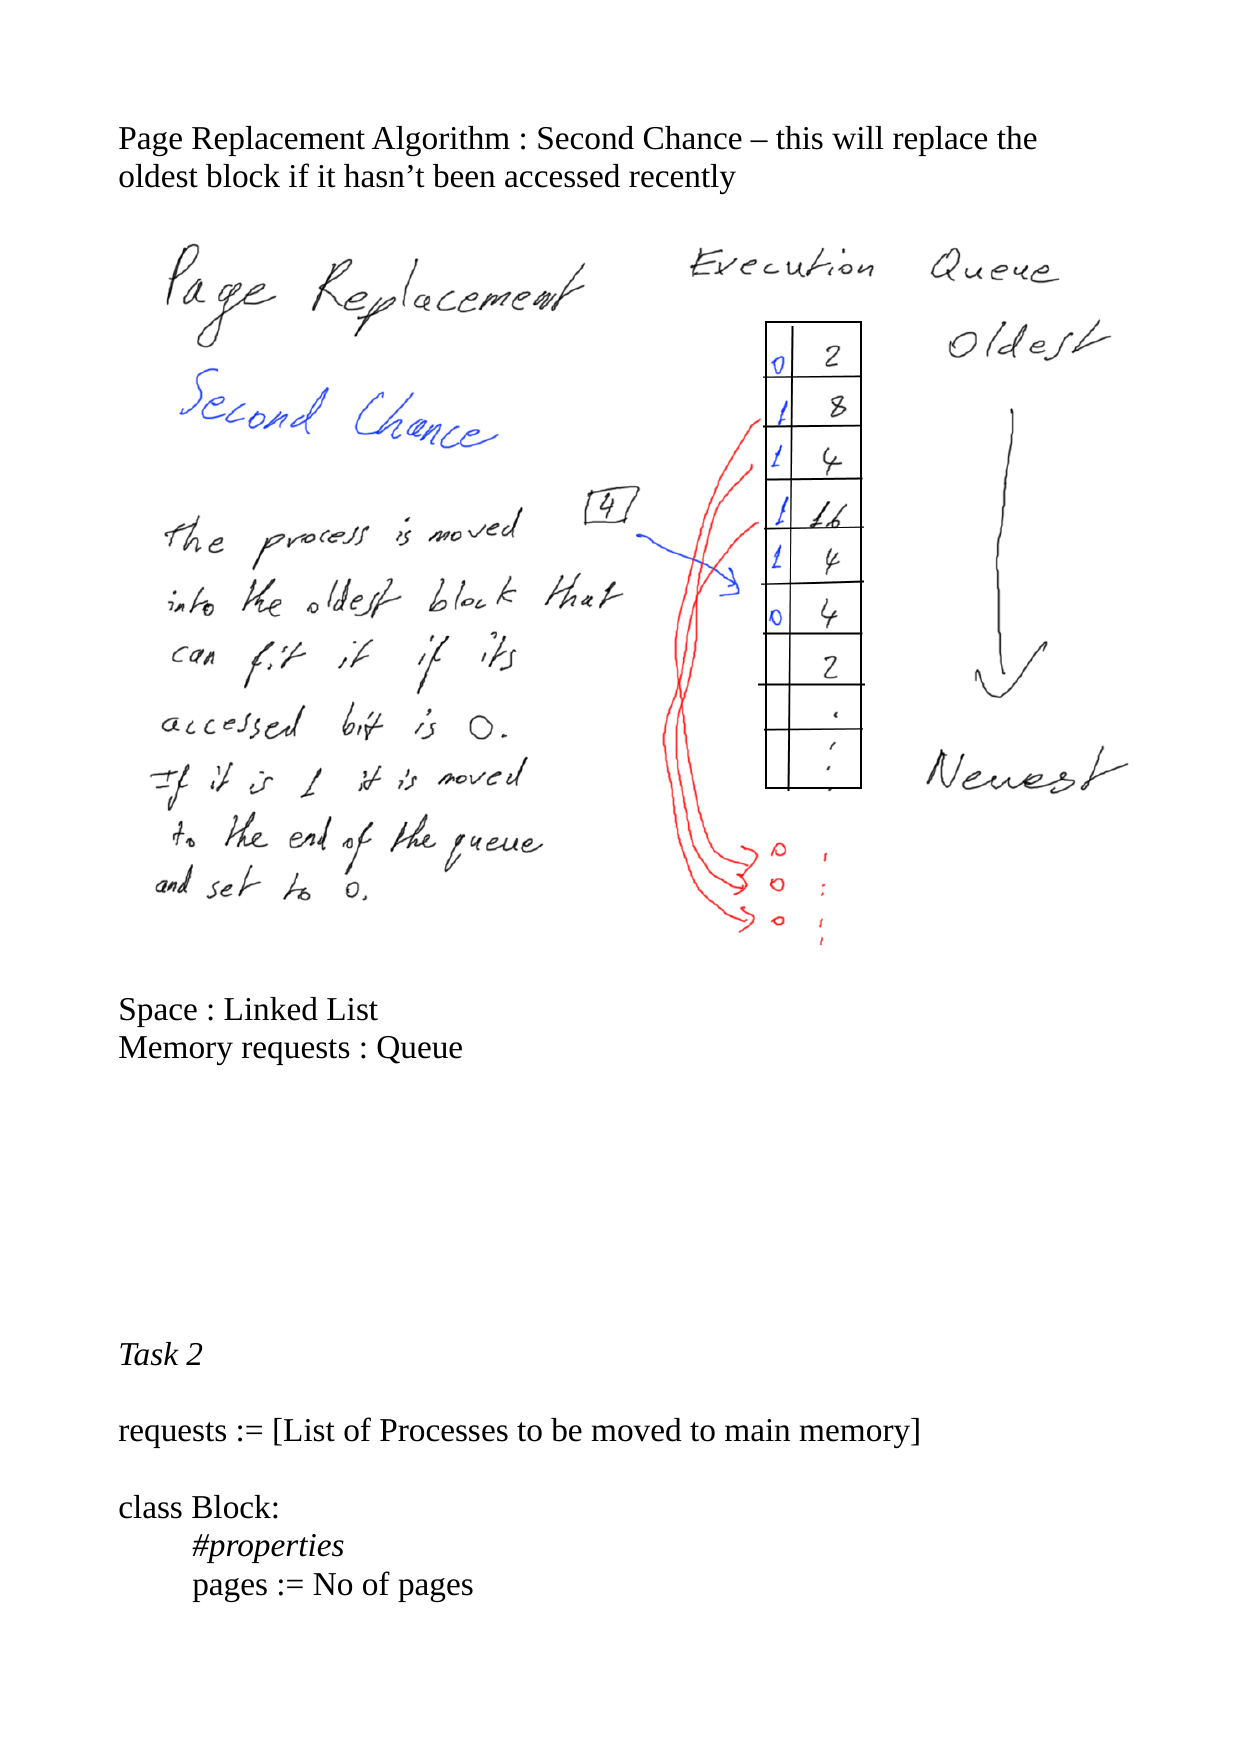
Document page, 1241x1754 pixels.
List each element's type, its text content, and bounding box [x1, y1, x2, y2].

text #properties [118, 1526, 1122, 1564]
text class Block: [118, 1487, 1122, 1526]
text requests := [List of Processes to be moved to main memory] [118, 1411, 1122, 1449]
text Space : Linked List [118, 989, 1122, 1027]
text Page Replacement Algorithm : Second Chance – this will replace the oldest block if it hasn’t been accessed recently [118, 118, 1122, 195]
picture [131, 197, 1136, 951]
text pages := No of pages [118, 1564, 1122, 1602]
text Memory requests : Queue [118, 1027, 1122, 1066]
text Task 2 [118, 1334, 1122, 1372]
